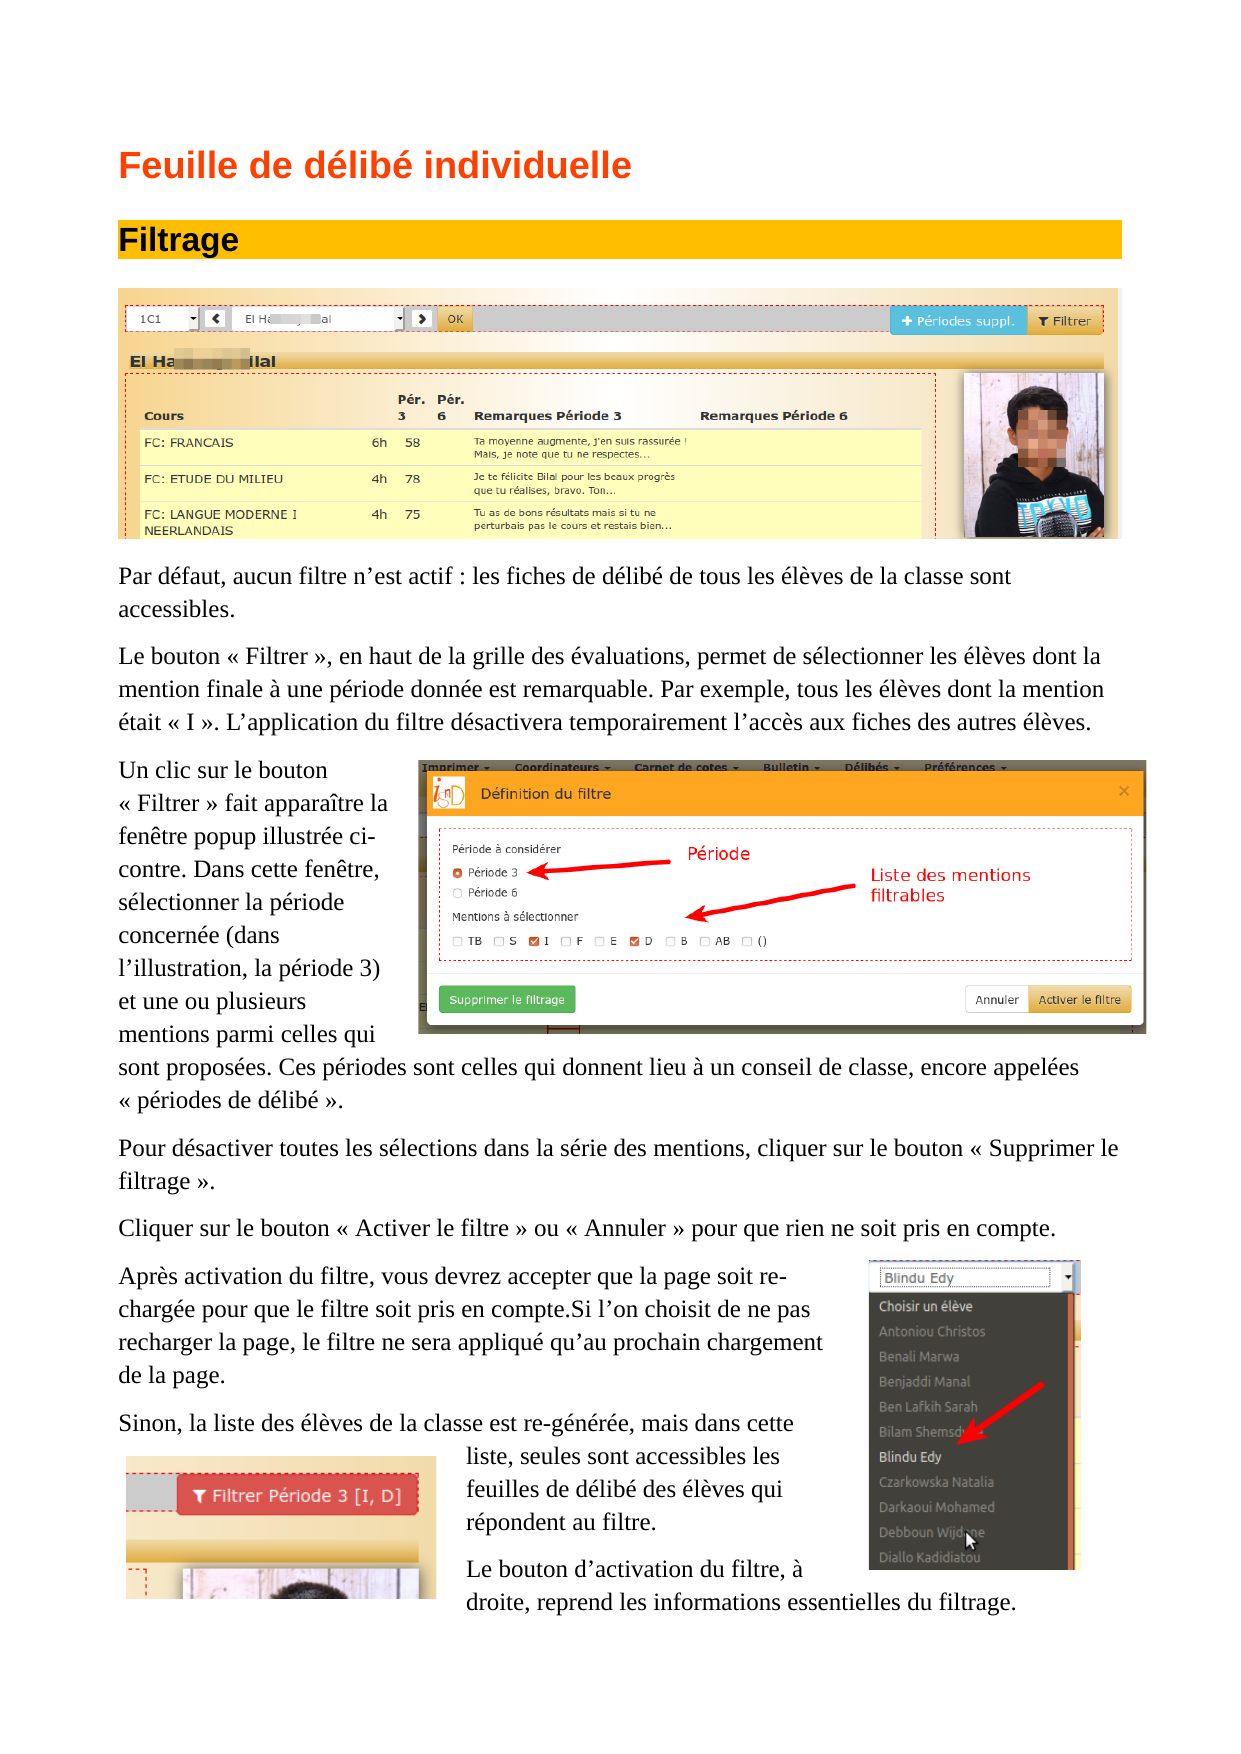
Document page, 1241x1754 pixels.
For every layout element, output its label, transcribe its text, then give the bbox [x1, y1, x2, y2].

picture [418, 760, 1147, 1034]
text Le bouton d’activation du filtre, à droite, reprend les informations essentielles du filtrage. [118, 1554, 1122, 1616]
text Le bouton « Filtrer », en haut de la grille des évaluations, permet de sélectionner les élèves dont la mention finale à une période donnée est remarquable. Par exemple, tous les élèves dont la mention était « I ». L’application du filtre désactivera temporairement l’accès aux fiches des autres élèves. [118, 641, 1122, 736]
picture [868, 1260, 1081, 1570]
picture [118, 288, 1123, 539]
subtitle Filtrage [118, 220, 1122, 259]
text [1081, 1408, 1122, 1536]
text Après activation du filtre, vous devrez accepter que la page soit re-chargée pour que le filtre soit pris en compte.Si l’on choisit de ne pas recharger la page, le filtre ne sera appliqué qu’au prochain chargement de la page. [118, 1261, 868, 1389]
text [118, 271, 1122, 288]
text [1081, 1261, 1122, 1389]
text Un clic sur le bouton « Filtrer » fait apparaître la fenêtre popup illustrée ci-contre. Dans cette fenêtre, sélectionner la période concernée (dans l’illustration, la période 3) et une ou plusieurs mentions parmi celles qui sont proposées. Ces périodes sont celles qui donnent lieu à un conseil de classe, encore appelées « périodes de délibé ». [118, 755, 1122, 1114]
text Par défaut, aucun filtre n’est actif : les fiches de délibé de tous les élèves de la classe sont accessibles. [118, 539, 1122, 622]
text Pour désactiver toutes les sélections dans la série des mentions, cliquer sur le bouton « Supprimer le filtrage ». [118, 1133, 1122, 1194]
text Cliquer sur le bouton « Activer le filtre » ou « Annuler » pour que rien ne soit pris en compte. [118, 1213, 1122, 1242]
subtitle Feuille de délibé individuelle [118, 143, 1122, 187]
picture [126, 1456, 437, 1599]
text Sinon, la liste des élèves de la classe est re-générée, mais dans cette liste, seules sont accessibles les feuilles de délibé des élèves qui répondent au filtre. [118, 1408, 868, 1536]
